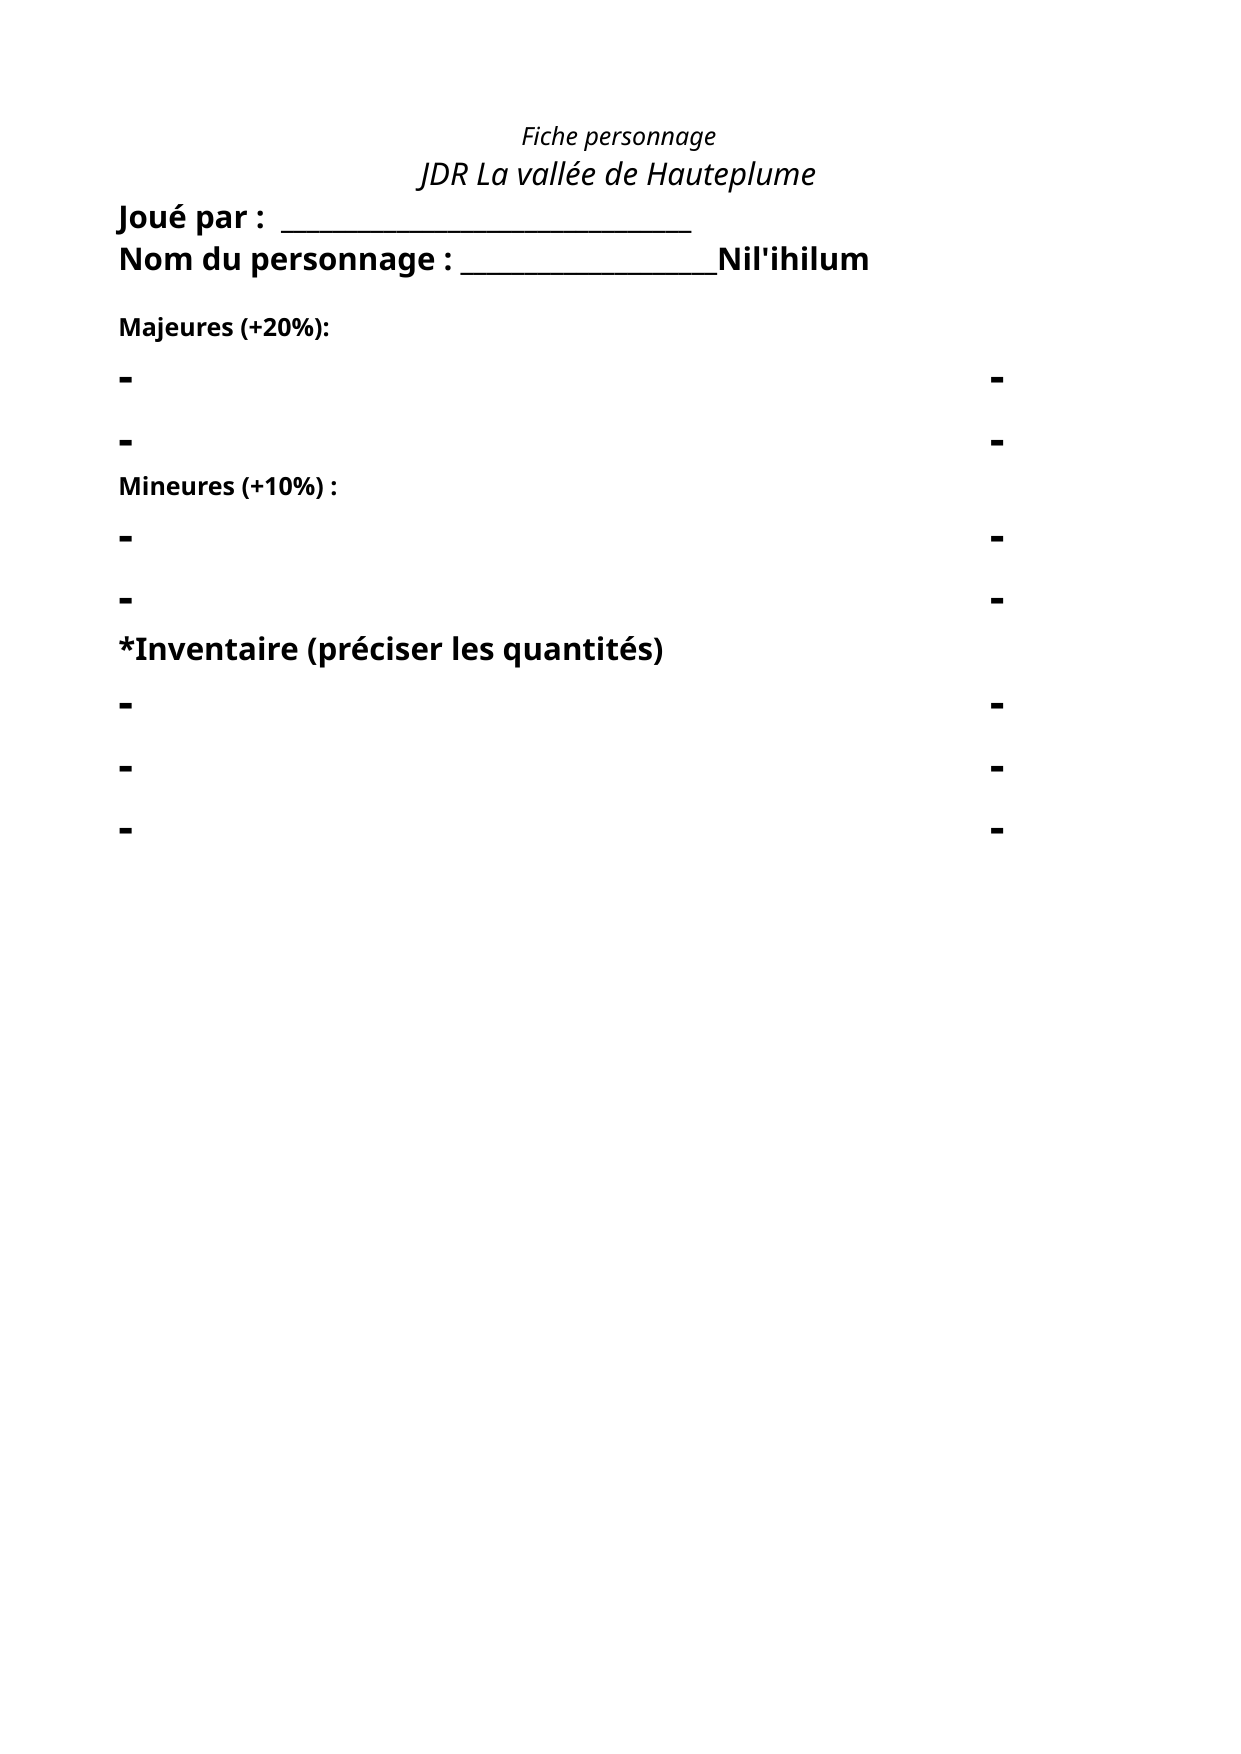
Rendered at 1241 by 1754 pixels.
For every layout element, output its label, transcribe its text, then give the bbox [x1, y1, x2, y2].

text - - [118, 343, 1122, 406]
text - - [118, 670, 1122, 732]
text - - [118, 406, 1122, 468]
text - - [118, 732, 1122, 794]
text Majeures (+20%): [118, 309, 1122, 343]
text Mineures (+10%) : [118, 468, 1122, 502]
text - - [118, 794, 1122, 857]
text - - [118, 565, 1122, 627]
text *Inventaire (préciser les quantités) [118, 627, 1122, 670]
text - - [118, 502, 1122, 565]
